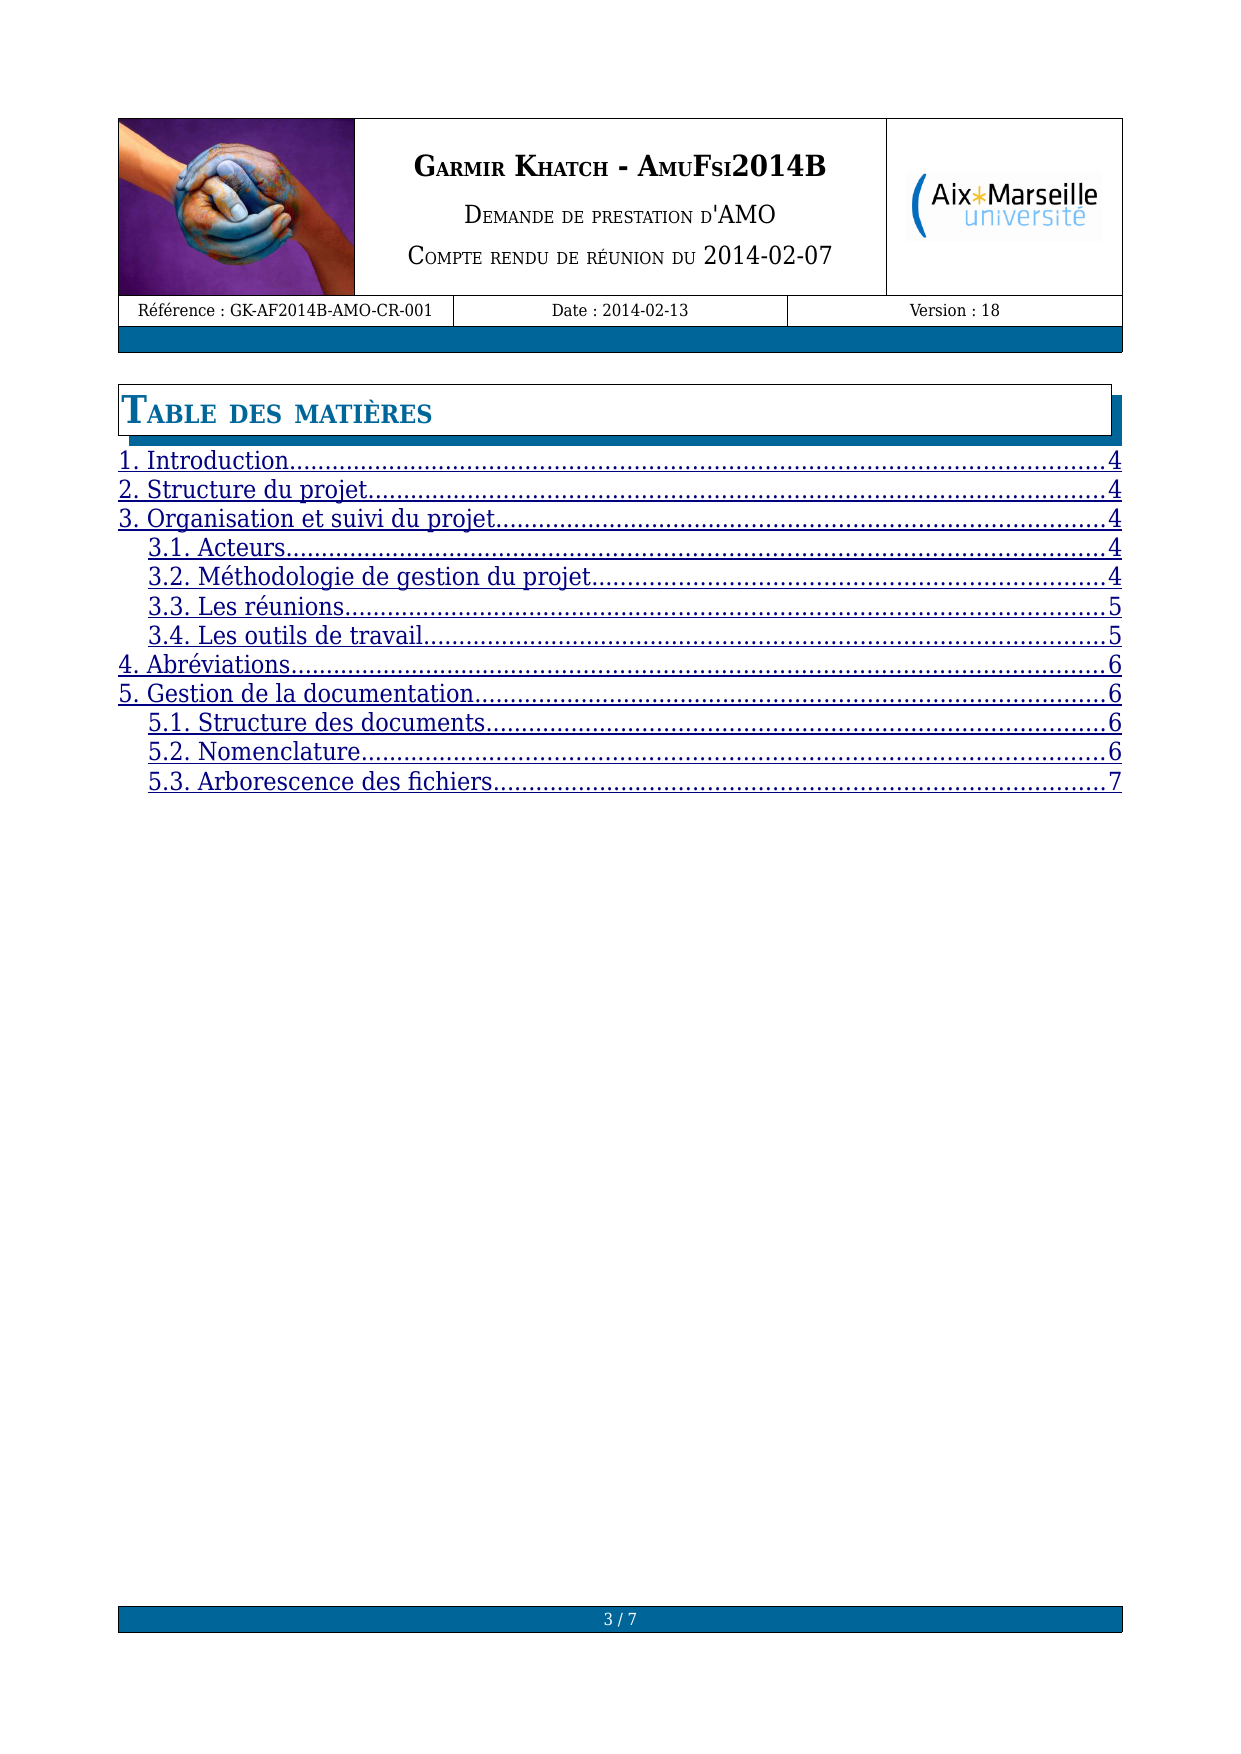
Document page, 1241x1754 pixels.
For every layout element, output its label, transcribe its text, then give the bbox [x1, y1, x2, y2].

text 3.3. Les réunions 5 [148, 592, 1122, 617]
text 5.3. Arborescence des fichiers 7 [148, 767, 1122, 792]
text 5.1. Structure des documents 6 [148, 708, 1122, 733]
picture [887, 126, 1122, 288]
text 5. Gestion de la documentation 6 [118, 679, 1122, 704]
text 1. Introduction 4 [118, 446, 1122, 471]
text 5.2. Nomenclature 6 [148, 738, 1122, 763]
text 3. Organisation et suivi du projet 4 [118, 504, 1122, 529]
picture [119, 119, 354, 295]
text 3.1. Acteurs 4 [148, 533, 1122, 558]
text 4. Abréviations 6 [118, 650, 1122, 675]
text 3.2. Méthodologie de gestion du projet 4 [148, 563, 1122, 588]
text 3.4. Les outils de travail 5 [148, 621, 1122, 646]
subtitle Table des matières [119, 385, 1111, 435]
text 2. Structure du projet 4 [118, 475, 1122, 500]
